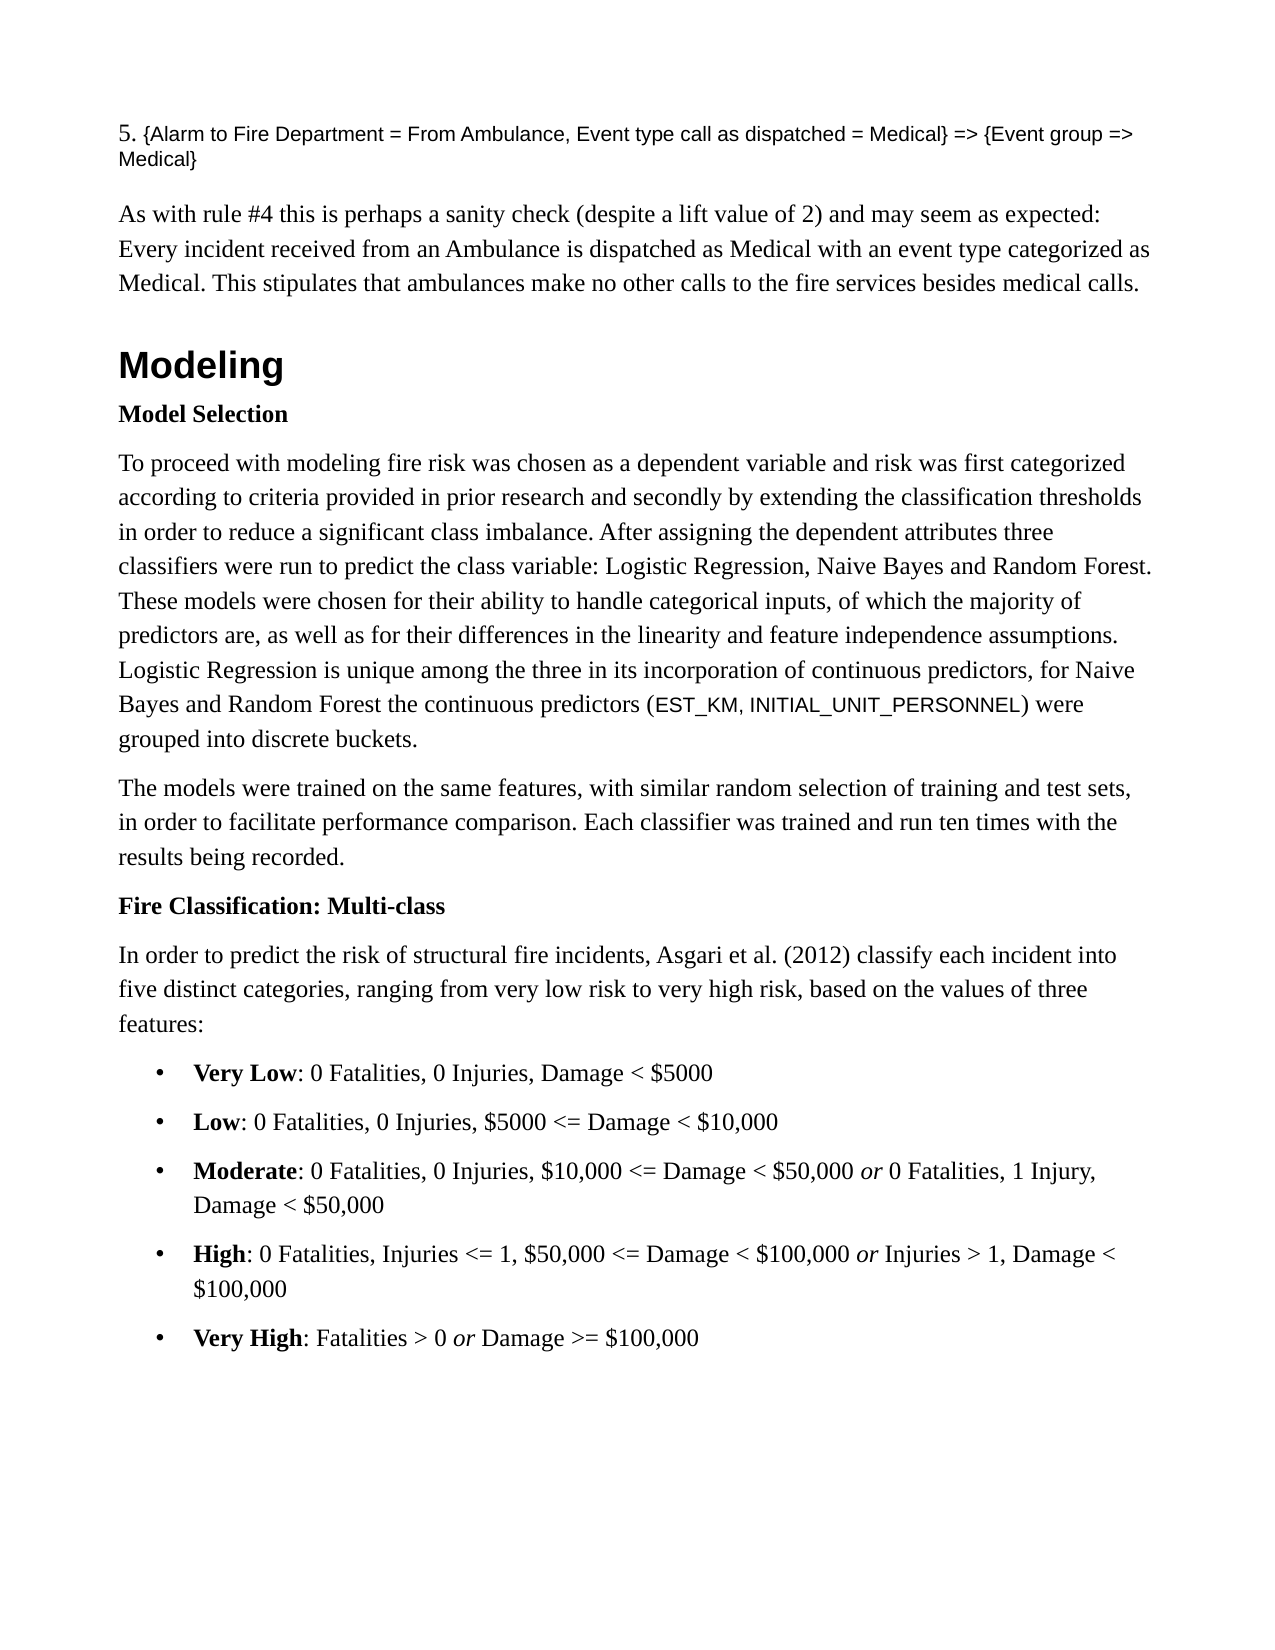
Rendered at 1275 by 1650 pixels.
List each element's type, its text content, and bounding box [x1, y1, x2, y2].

text As with rule #4 this is perhaps a sanity check (despite a lift value of 2) and may seem as expected: Every incident received from an Ambulance is dispatched as Medical with an event type categorized as Medical. This stipulates that ambulances make no other calls to the fire services besides medical calls. [118, 199, 1157, 297]
list Very Low: 0 Fatalities, 0 Injuries, Damage < $5000 [156, 1058, 1157, 1087]
text Model Selection [118, 399, 1157, 427]
text 5. {Alarm to Fire Department = From Ambulance, Event type call as dispatched = Medical} => {Event group => Medical} [118, 118, 1157, 171]
list Very High: Fatalities > 0 or Damage >= $100,000 [156, 1323, 1157, 1352]
subtitle Modeling [118, 343, 1157, 386]
list Moderate: 0 Fatalities, 0 Injuries, $10,000 <= Damage < $50,000 or 0 Fatalities, 1 Injury, Damage < $50,000 [156, 1156, 1157, 1219]
text Fire Classification: Multi-class [118, 891, 1157, 919]
text The models were trained on the same features, with similar random selection of training and test sets, in order to facilitate performance comparison. Each classifier was trained and run ten times with the results being recorded. [118, 773, 1157, 870]
text In order to predict the risk of structural fire incidents, Asgari et al. (2012) classify each incident into five distinct categories, ranging from very low risk to very high risk, based on the values of three features: [118, 940, 1157, 1037]
list Low: 0 Fatalities, 0 Injuries, $5000 <= Damage < $10,000 [156, 1107, 1157, 1136]
list High: 0 Fatalities, Injuries <= 1, $50,000 <= Damage < $100,000 or Injuries > 1, Damage < $100,000 [156, 1239, 1157, 1303]
text To proceed with modeling fire risk was chosen as a dependent variable and risk was first categorized according to criteria provided in prior research and secondly by extending the classification thresholds in order to reduce a significant class imbalance. After assigning the dependent attributes three classifiers were run to predict the class variable: Logistic Regression, Naive Bayes and Random Forest. These models were chosen for their ability to handle categorical inputs, of which the majority of predictors are, as well as for their differences in the linearity and feature independence assumptions. Logistic Regression is unique among the three in its incorporation of continuous predictors, for Naive Bayes and Random Forest the continuous predictors (EST_KM, INITIAL_UNIT_PERSONNEL) were grouped into discrete buckets. [118, 448, 1157, 752]
